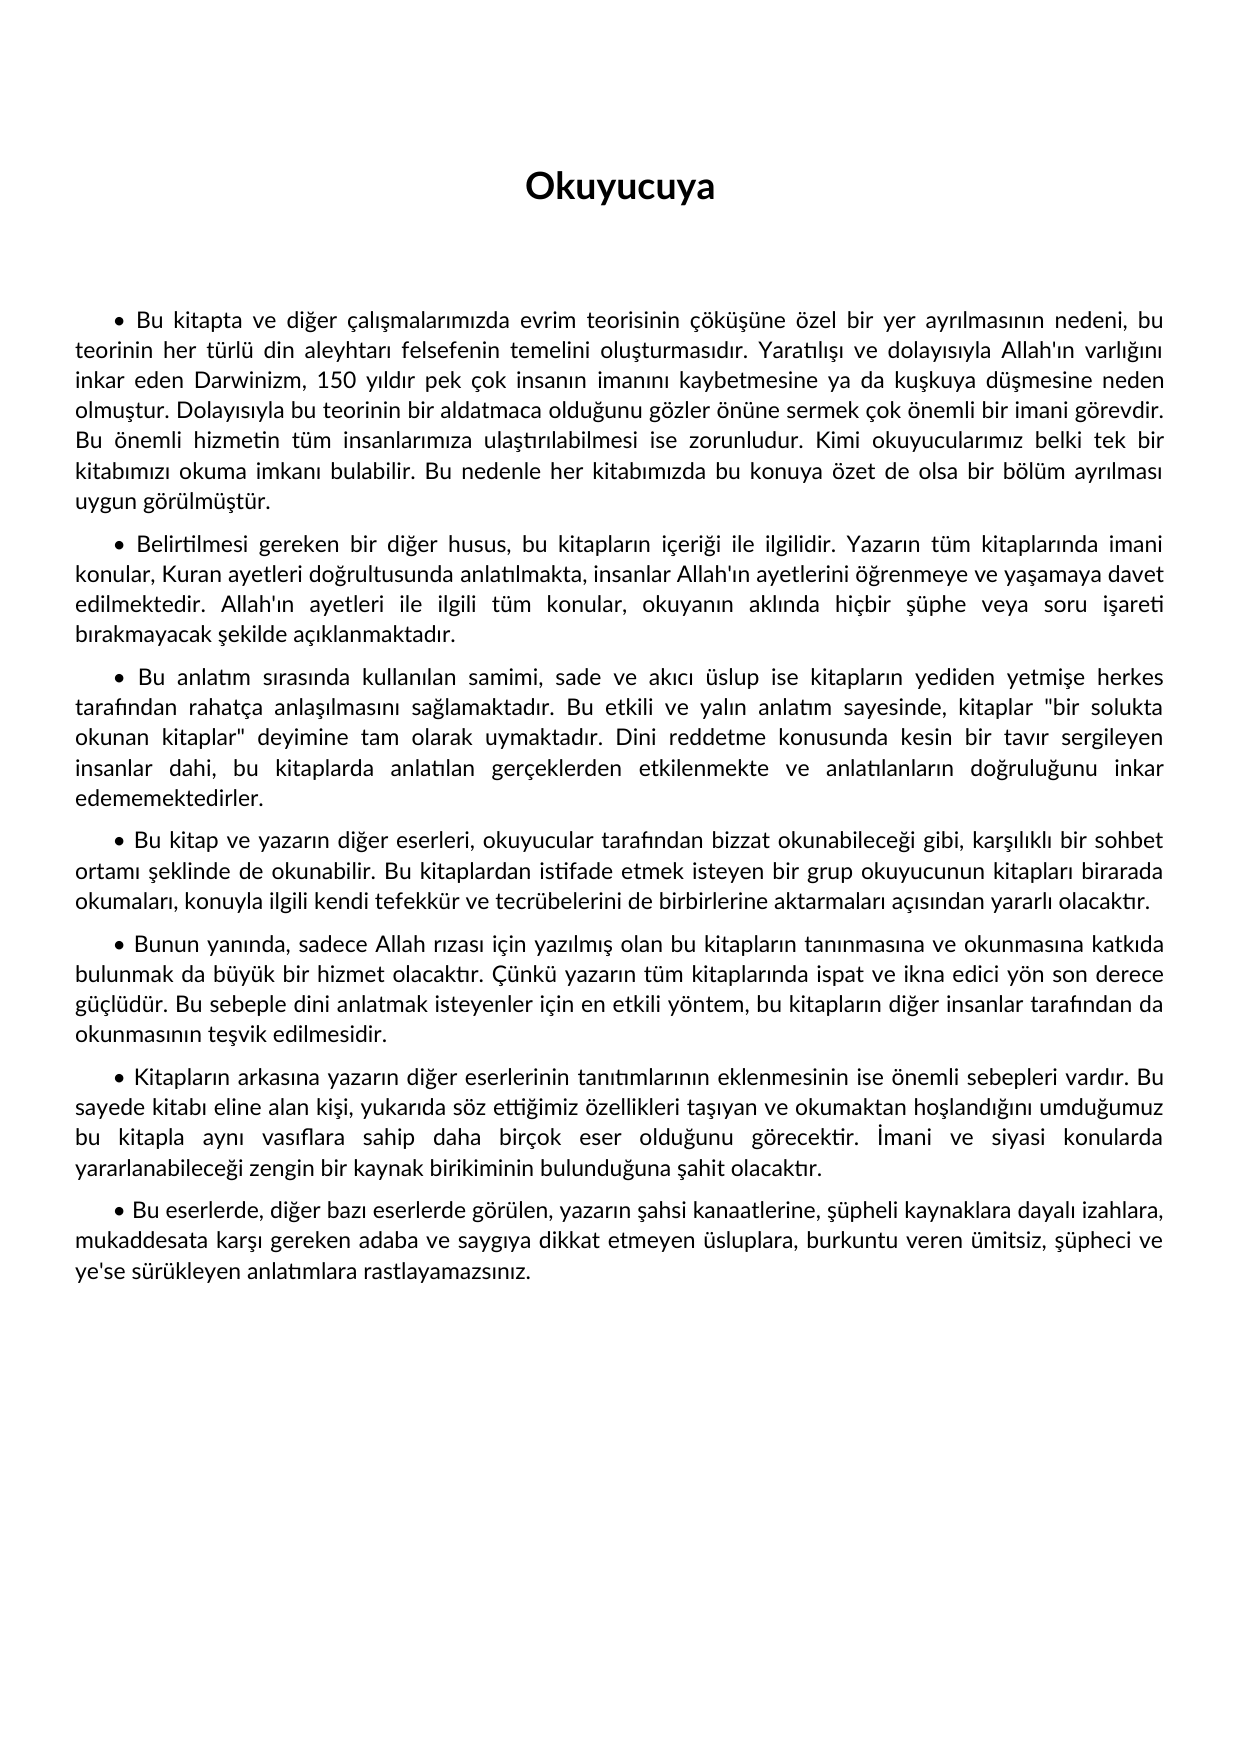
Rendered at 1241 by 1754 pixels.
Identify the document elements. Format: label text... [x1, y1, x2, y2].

text • Bu kitap ve yazarın diğer eserleri, okuyucular tarafından bizzat okunabileceği gibi, karşılıklı bir sohbet ortamı şeklinde de okunabilir. Bu kitaplardan istifade etmek isteyen bir grup okuyucunun kitapları birarada okumaları, konuyla ilgili kendi tefekkür ve tecrübelerini de birbirlerine aktarmaları açısından yararlı olacaktır. [75, 826, 1165, 914]
text • Bu anlatım sırasında kullanılan samimi, sade ve akıcı üslup ise kitapların yediden yetmişe herkes tarafından rahatça anlaşılmasını sağlamaktadır. Bu etkili ve yalın anlatım sayesinde, kitaplar "bir solukta okunan kitaplar" deyimine tam olarak uymaktadır. Dini reddetme konusunda kesin bir tavır sergileyen insanlar dahi, bu kitaplarda anlatılan gerçeklerden etkilenmekte ve anlatılanların doğruluğunu inkar edememektedirler. [75, 663, 1165, 811]
text • Bu eserlerde, diğer bazı eserlerde görülen, yazarın şahsi kanaatlerine, şüpheli kaynaklara dayalı izahlara, mukaddesata karşı gereken adaba ve saygıya dikkat etmeyen üsluplara, burkuntu veren ümitsiz, şüpheci ve ye'se sürükleyen anlatımlara rastlayamazsınız. [75, 1196, 1165, 1284]
text • Kitapların arkasına yazarın diğer eserlerinin tanıtımlarının eklenmesinin ise önemli sebepleri vardır. Bu sayede kitabı eline alan kişi, yukarıda söz ettiğimiz özellikleri taşıyan ve okumaktan hoşlandığını umduğumuz bu kitapla aynı vasıflara sahip daha birçok eser olduğunu görecektir. İmani ve siyasi konularda yararlanabileceği zengin bir kaynak birikiminin bulunduğuna şahit olacaktır. [75, 1063, 1165, 1181]
text • Bu kitapta ve diğer çalışmalarımızda evrim teorisinin çöküşüne özel bir yer ayrılmasının nedeni, bu teorinin her türlü din aleyhtarı felsefenin temelini oluşturmasıdır. Yaratılışı ve dolayısıyla Allah'ın varlığını inkar eden Darwinizm, 150 yıldır pek çok insanın imanını kaybetmesine ya da kuşkuya düşmesine neden olmuştur. Dolayısıyla bu teorinin bir aldatmaca olduğunu gözler önüne sermek çok önemli bir imani görevdir. Bu önemli hizmetin tüm insanlarımıza ulaştırılabilmesi ise zorunludur. Kimi okuyucularımız belki tek bir kitabımızı okuma imkanı bulabilir. Bu nedenle her kitabımızda bu konuya özet de olsa bir bölüm ayrılması uygun görülmüştür. [75, 305, 1165, 514]
subtitle Okuyucuya [75, 162, 1165, 207]
text • Bunun yanında, sadece Allah rızası için yazılmış olan bu kitapların tanınmasına ve okunmasına katkıda bulunmak da büyük bir hizmet olacaktır. Çünkü yazarın tüm kitaplarında ispat ve ikna edici yön son derece güçlüdür. Bu sebeple dini anlatmak isteyenler için en etkili yöntem, bu kitapların diğer insanlar tarafından da okunmasının teşvik edilmesidir. [75, 929, 1165, 1047]
text • Belirtilmesi gereken bir diğer husus, bu kitapların içeriği ile ilgilidir. Yazarın tüm kitaplarında imani konular, Kuran ayetleri doğrultusunda anlatılmakta, insanlar Allah'ın ayetlerini öğrenmeye ve yaşamaya davet edilmektedir. Allah'ın ayetleri ile ilgili tüm konular, okuyanın aklında hiçbir şüphe veya soru işareti bırakmayacak şekilde açıklanmaktadır. [75, 529, 1165, 647]
